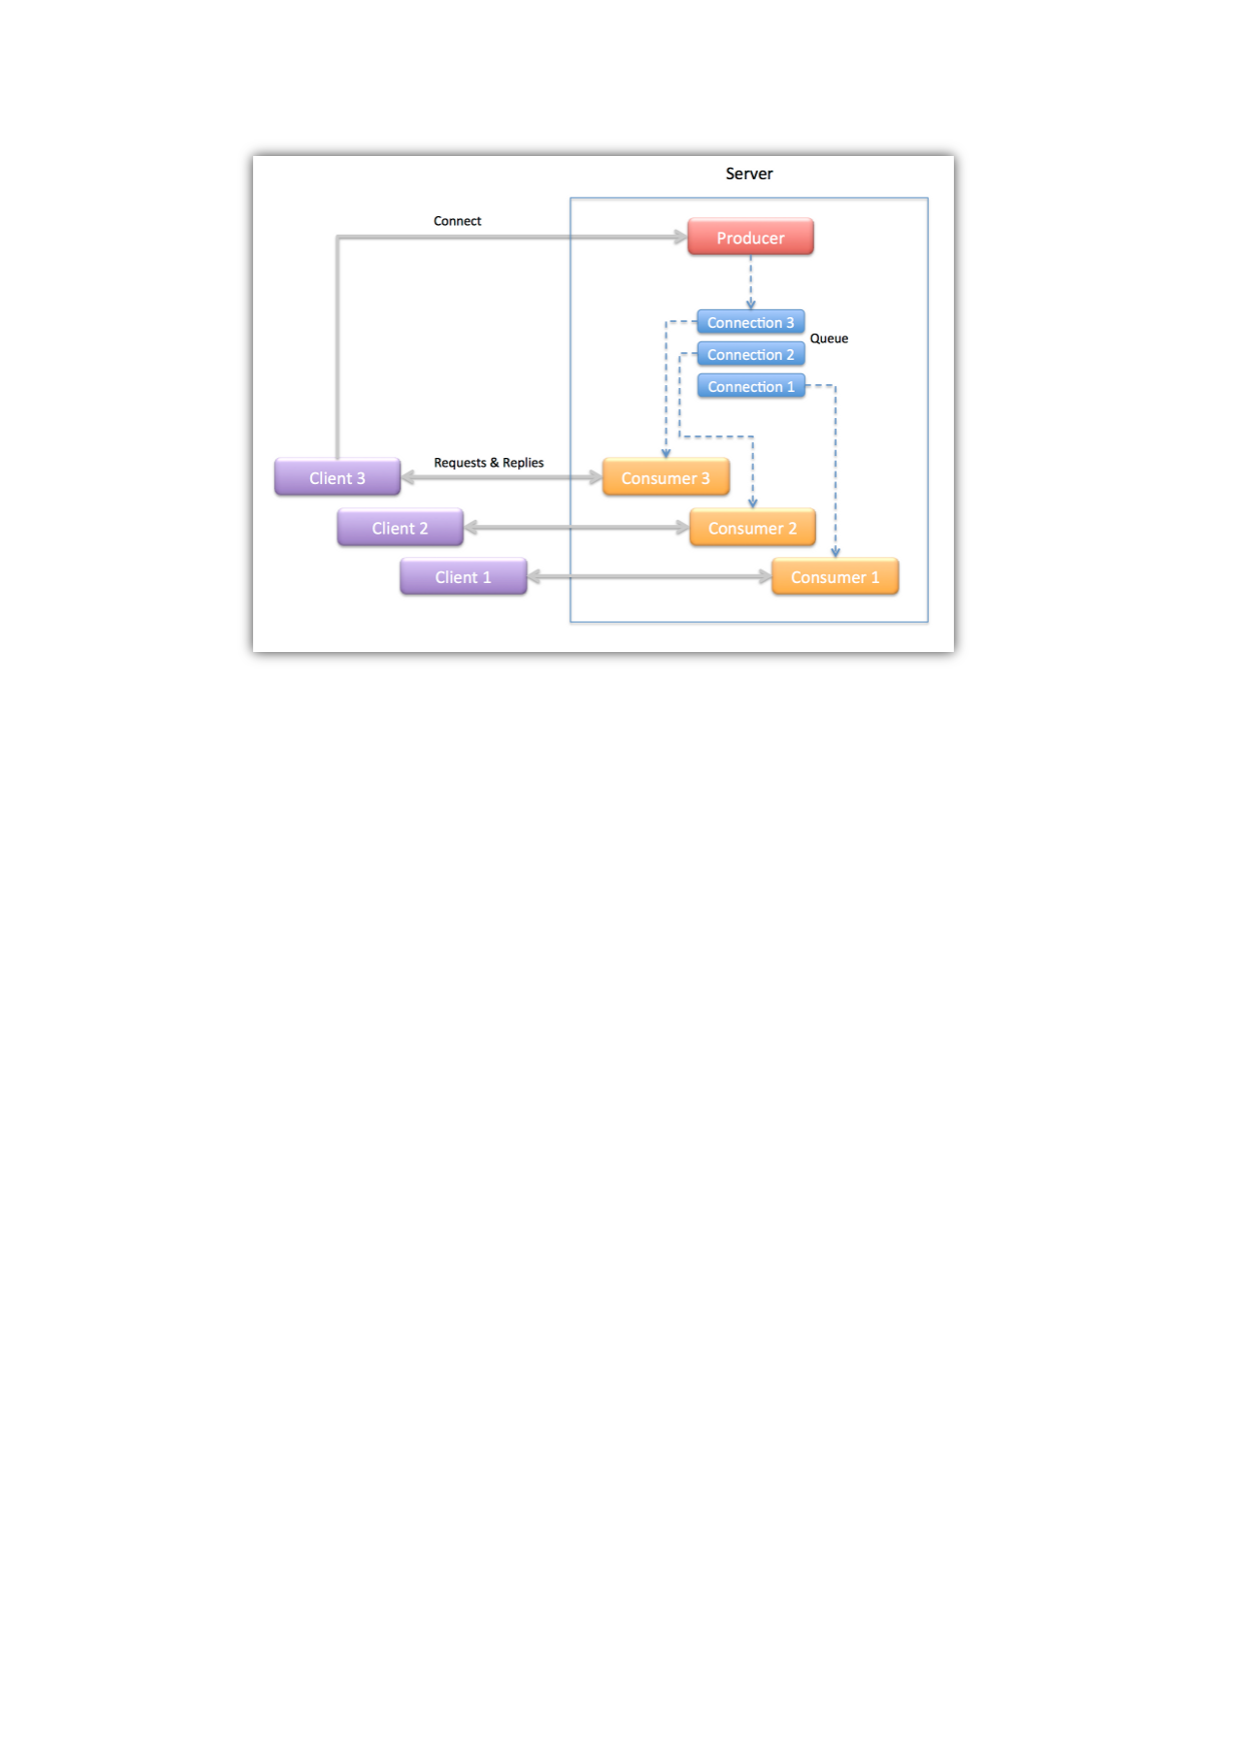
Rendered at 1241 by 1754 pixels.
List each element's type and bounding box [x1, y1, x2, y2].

picture [233, 136, 974, 672]
